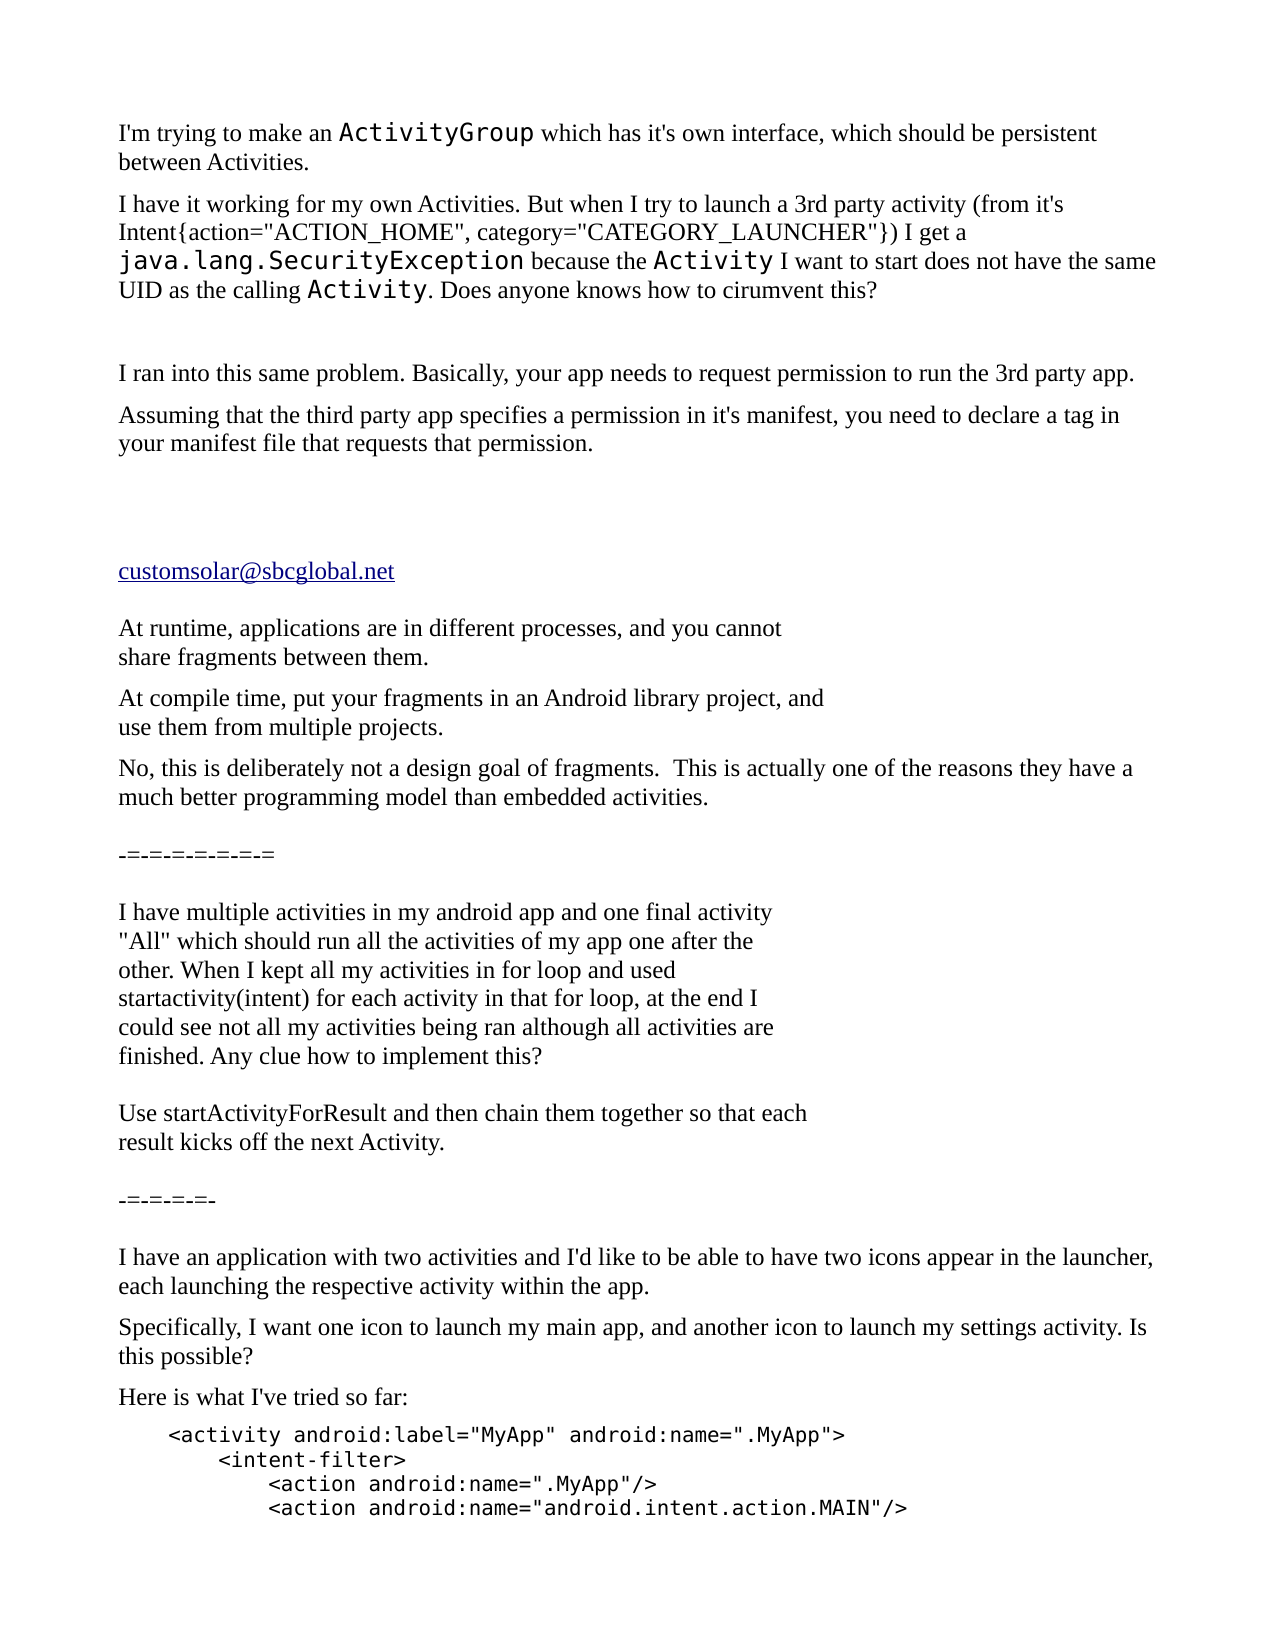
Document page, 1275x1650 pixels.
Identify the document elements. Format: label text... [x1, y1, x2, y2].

text -=-=-=-=-=-=-= [118, 840, 1157, 868]
text Specifically, I want one icon to launch my main app, and another icon to launch my settings activity. Is this possible? [118, 1312, 1157, 1370]
text Use startActivityForResult and then chain them together so that each result kicks off the next Activity. [118, 1098, 1157, 1156]
text I have multiple activities in my android app and one final activity "All" which should run all the activities of my app one after the other. When I kept all my activities in for loop and used startactivity(intent) for each activity in that for loop, at the end I could see not all my activities being ran although all activities are finished. Any clue how to implement this? [118, 897, 1157, 1070]
text <action android:name=".MyApp"/> [118, 1472, 1157, 1496]
text <intent-filter> [118, 1448, 1157, 1472]
text <activity android:label="MyApp" android:name=".MyApp"> [118, 1423, 1157, 1448]
text I have it working for my own Activities. But when I try to launch a 3rd party activity (from it's Intent{action="ACTION_HOME", category="CATEGORY_LAUNCHER"}) I get a java.lang.SecurityException because the Activity I want to start does not have the same UID as the calling Activity. Does anyone knows how to cirumvent this? [118, 189, 1157, 305]
text I ran into this same problem. Basically, your app needs to request permission to run the 3rd party app. [118, 358, 1157, 387]
text No, this is deliberately not a design goal of fragments. This is actually one of the reasons they have a much better programming model than embedded activities. [118, 753, 1157, 811]
text Assuming that the third party app specifies a permission in it's manifest, you need to declare a tag in your manifest file that requests that permission. [118, 400, 1157, 457]
text I have an application with two activities and I'd like to be able to have two icons appear in the launcher, each launching the respective activity within the app. [118, 1242, 1157, 1300]
text customsolar@sbcglobal.net [118, 556, 1157, 585]
text Here is what I've tried so far: [118, 1382, 1157, 1411]
text At compile time, put your fragments in an Android library project, and use them from multiple projects. [118, 683, 1157, 741]
text At runtime, applications are in different processes, and you cannot share fragments between them. [118, 613, 1157, 671]
text I'm trying to make an ActivityGroup which has it's own interface, which should be persistent between Activities. [118, 118, 1157, 176]
text <action android:name="android.intent.action.MAIN"/> [118, 1496, 1157, 1521]
text -=-=-=-=- [118, 1185, 1157, 1213]
